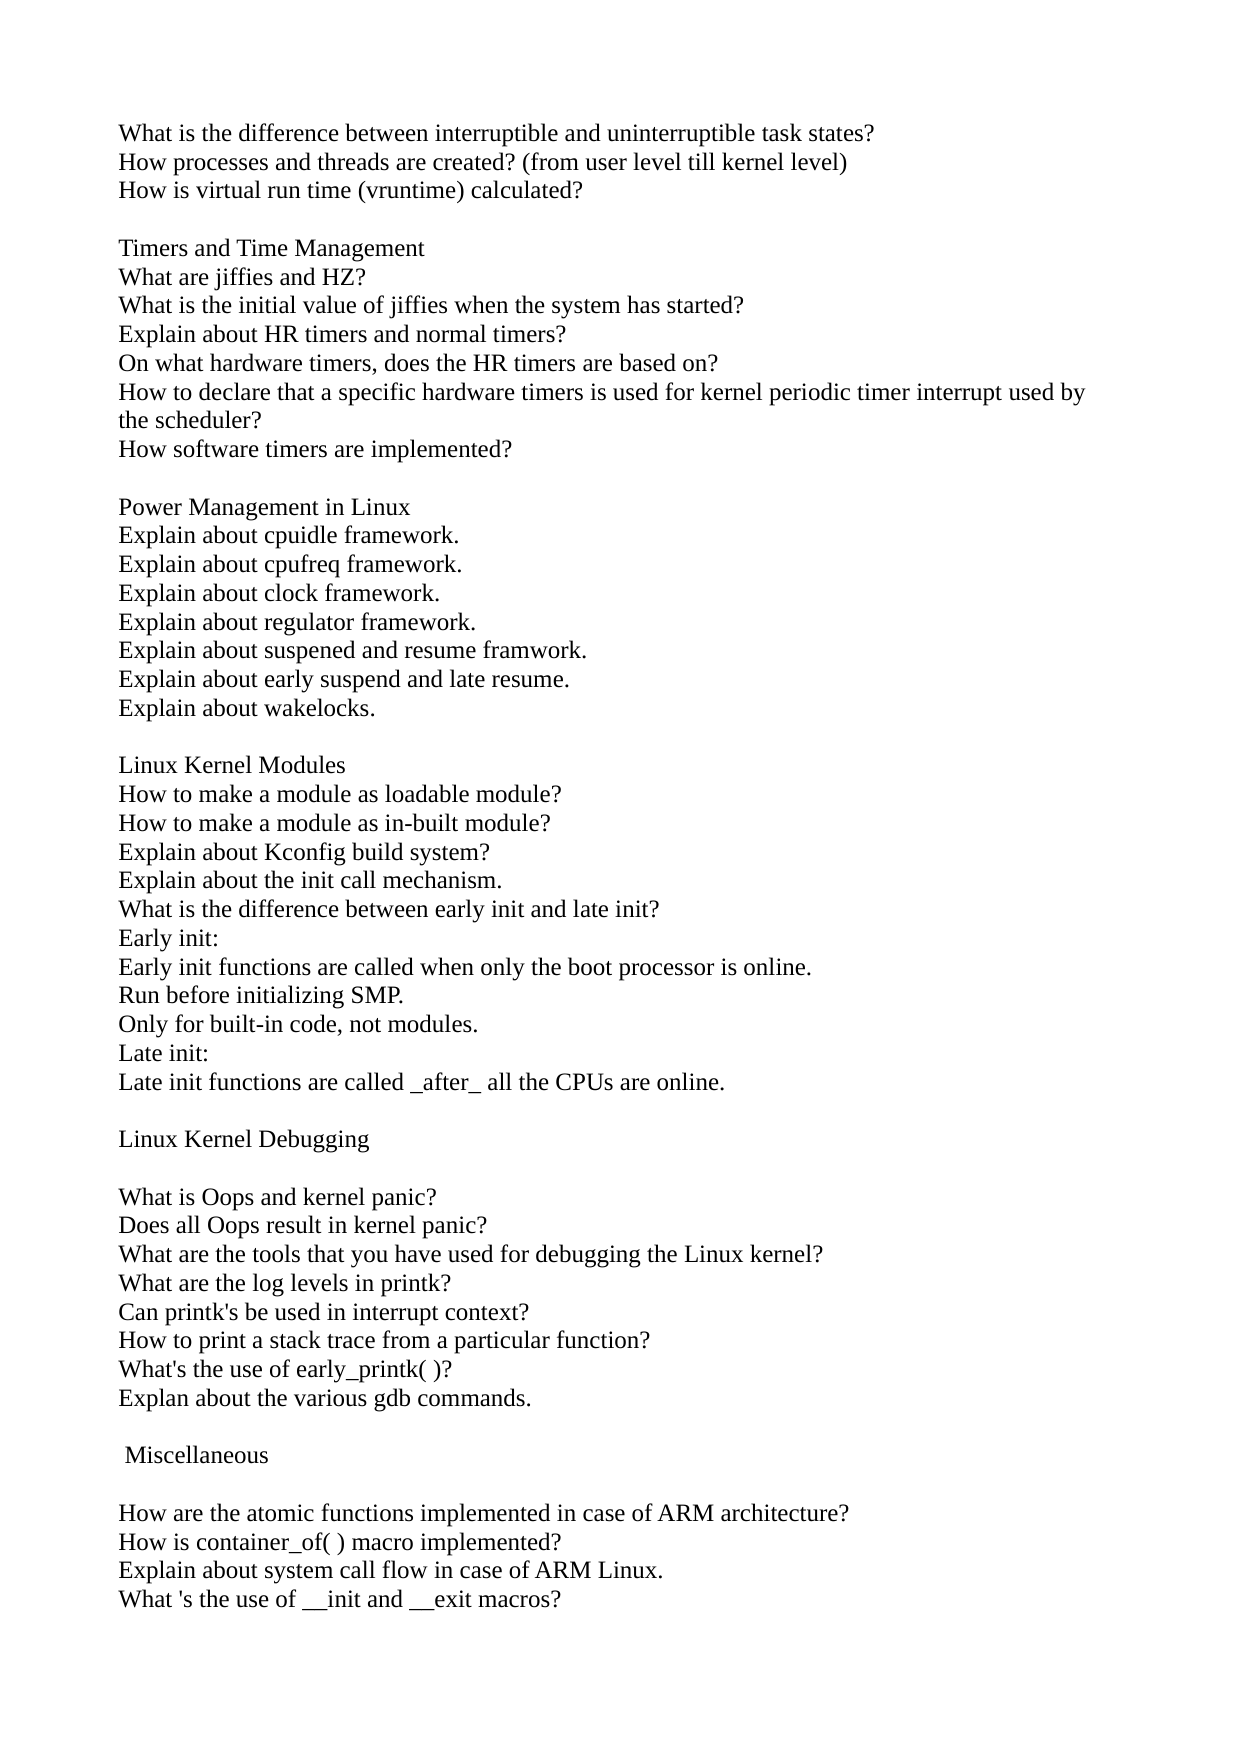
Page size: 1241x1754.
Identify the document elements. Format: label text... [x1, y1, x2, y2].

text What is the difference between interruptible and uninterruptible task states? How processes and threads are created? (from user level till kernel level) How is virtual run time (vruntime) calculated? Timers and Time Management What are jiffies and HZ? What is the initial value of jiffies when the system has started? Explain about HR timers and normal timers? On what hardware timers, does the HR timers are based on? How to declare that a specific hardware timers is used for kernel periodic timer interrupt used by the scheduler? How software timers are implemented? Power Management in Linux Explain about cpuidle framework. Explain about cpufreq framework. Explain about clock framework. Explain about regulator framework. Explain about suspened and resume framwork. Explain about early suspend and late resume. Explain about wakelocks. Linux Kernel Modules How to make a module as loadable module? How to make a module as in-built module? Explain about Kconfig build system? Explain about the init call mechanism. What is the difference between early init and late init? Early init: Early init functions are called when only the boot processor is online. Run before initializing SMP. Only for built-in code, not modules. Late init: Late init functions are called _after_ all the CPUs are online. Linux Kernel Debugging What is Oops and kernel panic? Does all Oops result in kernel panic? What are the tools that you have used for debugging the Linux kernel? What are the log levels in printk? Can printk's be used in interrupt context? How to print a stack trace from a particular function? What's the use of early_printk( )? Explan about the various gdb commands. Miscellaneous How are the atomic functions implemented in case of ARM architecture? How is container_of( ) macro implemented? Explain about system call flow in case of ARM Linux. What 's the use of __init and __exit macros? [118, 118, 1122, 1613]
